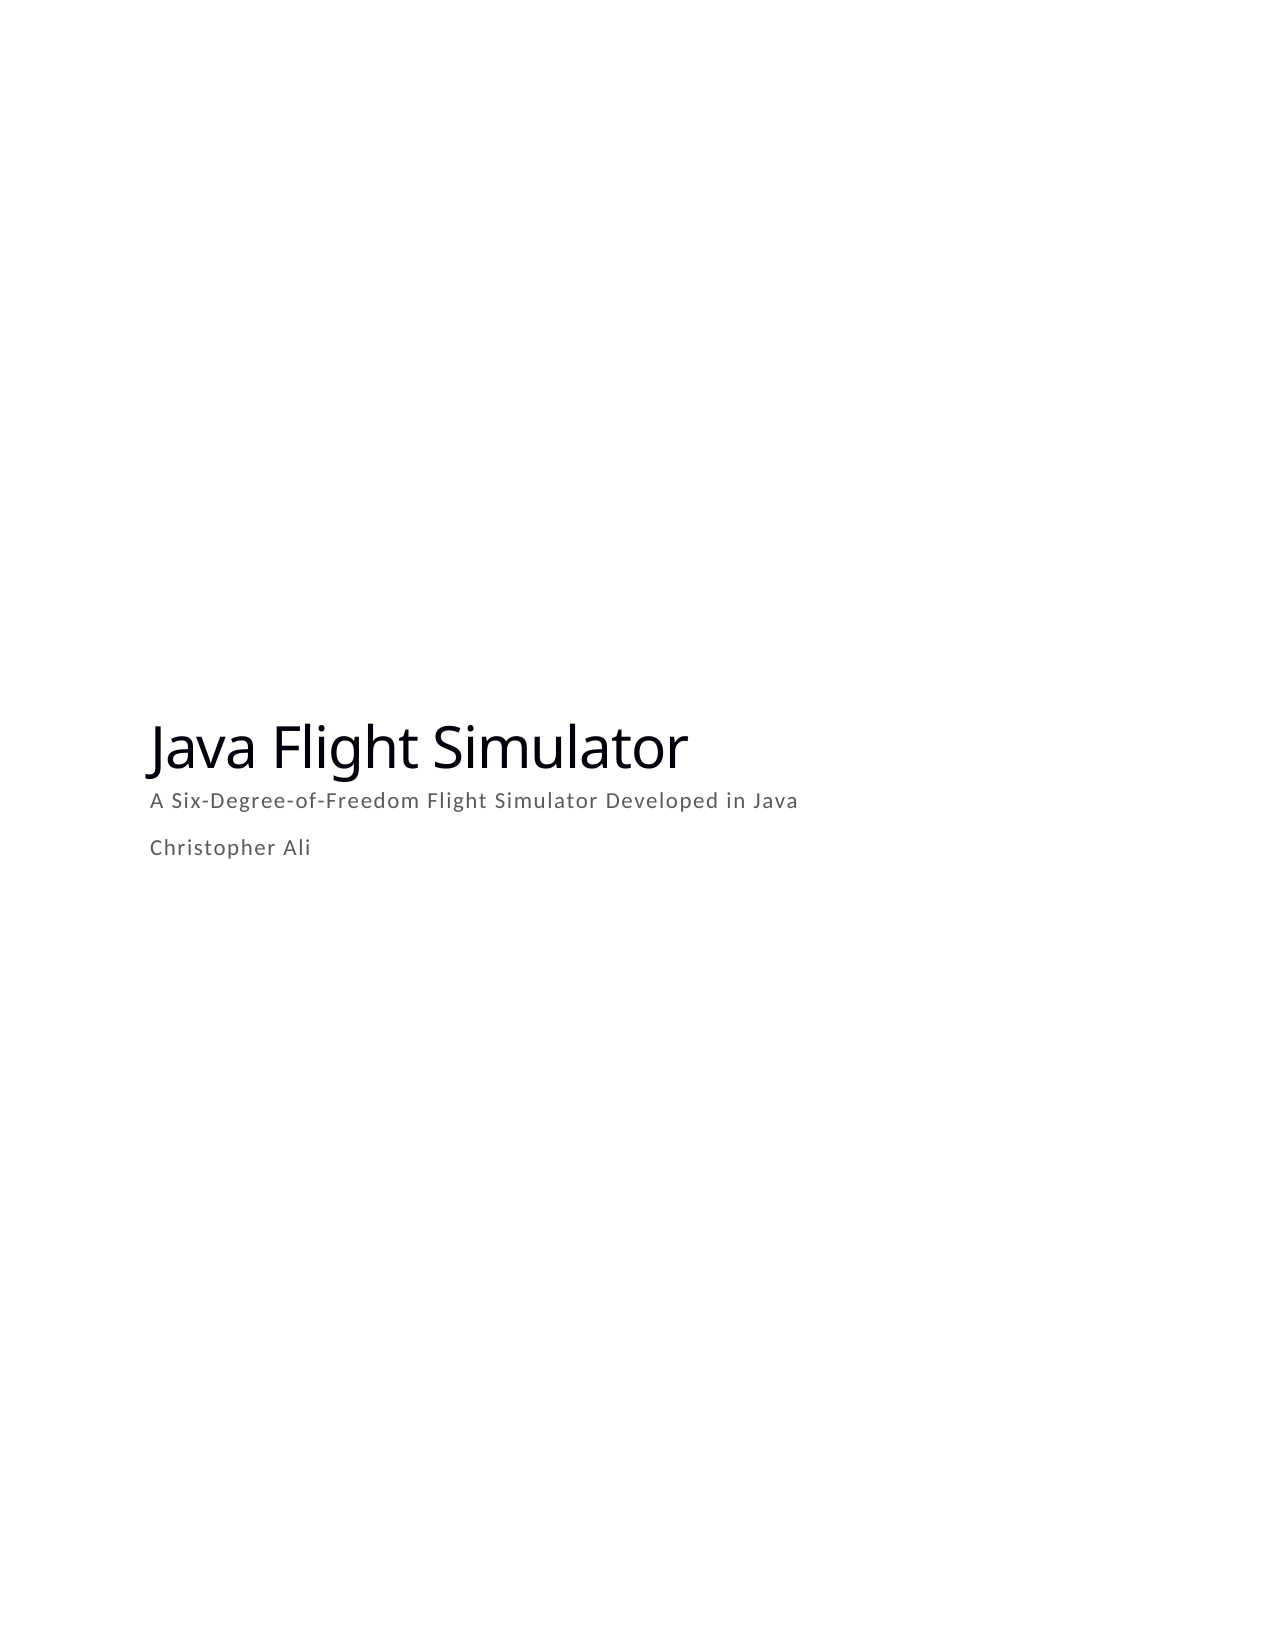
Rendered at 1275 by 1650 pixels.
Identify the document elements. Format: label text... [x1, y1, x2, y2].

subtitle Christopher Ali [150, 833, 1125, 861]
title Java Flight Simulator [150, 706, 1125, 786]
subtitle A Six-Degree-of-Freedom Flight Simulator Developed in Java [150, 786, 1125, 814]
